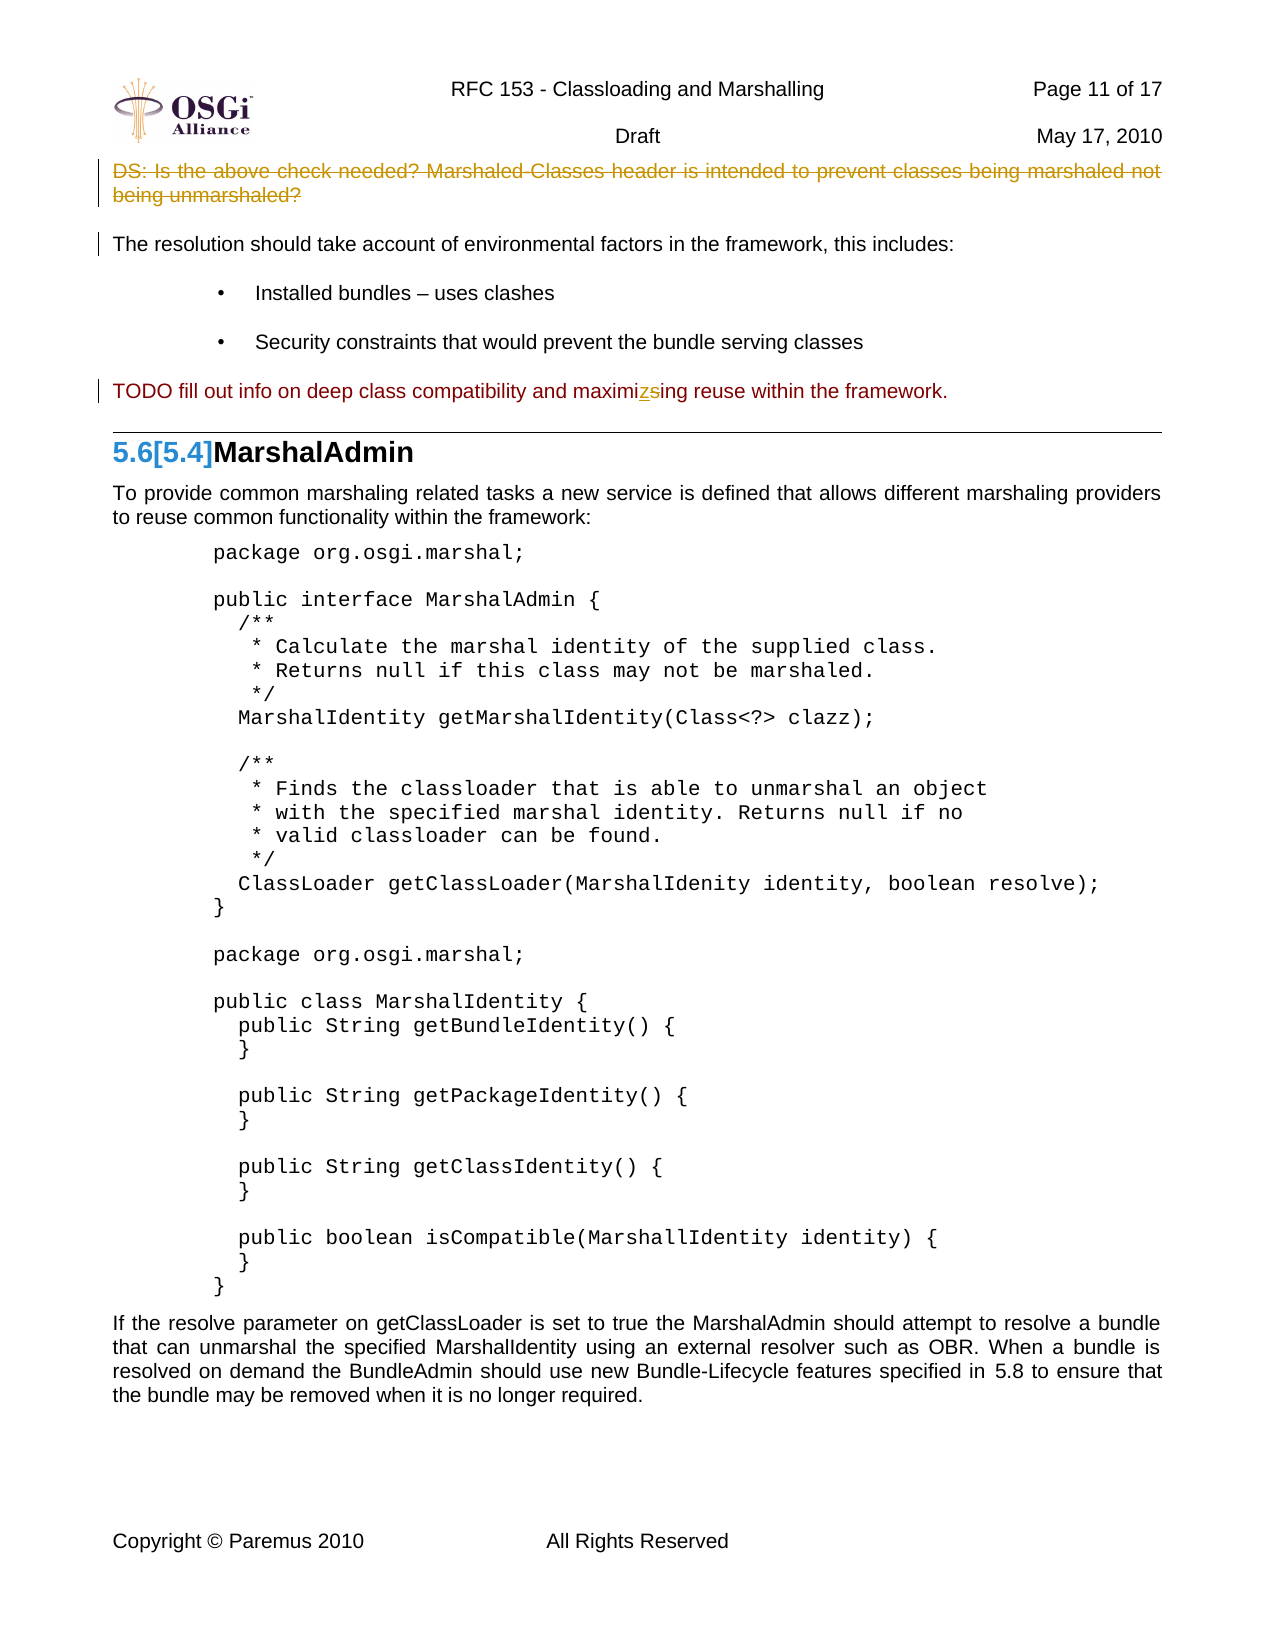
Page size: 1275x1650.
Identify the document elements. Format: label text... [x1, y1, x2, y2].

text package org.osgi.marshal; [213, 542, 1162, 565]
list Installed bundles – uses clashes [217, 281, 1162, 305]
text */ [213, 849, 1162, 873]
text ClassLoader getClassLoader(MarshalIdenity identity, boolean resolve); [213, 873, 1162, 896]
text * with the specified marshal identity. Returns null if no [213, 802, 1162, 825]
text public boolean isCompatible(MarshallIdentity identity) { [213, 1227, 1162, 1251]
text public interface MarshalAdmin { [213, 589, 1162, 613]
text To provide common marshaling related tasks a new service is defined that allows different marshaling providers to reuse common functionality within the framework: [112, 481, 1162, 529]
text /** [213, 613, 1162, 636]
picture [114, 78, 254, 143]
text } [213, 896, 1162, 920]
text * Returns null if this class may not be marshaled. [213, 660, 1162, 683]
text * Finds the classloader that is able to unmarshal an object [213, 778, 1162, 802]
text } [213, 1038, 1162, 1062]
text If the resolve parameter on getClassLoader is set to true the MarshalAdmin should attempt to resolve a bundle that can unmarshal the specified MarshalIdentity using an external resolver such as OBR. When a bundle is resolved on demand the BundleAdmin should use new Bundle-Lifecycle features specified in 5.7 to ensure that the bundle may be removed when it is no longer required. [112, 1311, 1162, 1407]
text /** [213, 754, 1162, 778]
text * Calculate the marshal identity of the supplied class. [213, 636, 1162, 660]
text public String getClassIdentity() { [213, 1156, 1162, 1180]
subtitle MarshalAdmin [112, 433, 1162, 469]
text } [213, 1109, 1162, 1133]
text public String getBundleIdentity() { [213, 1014, 1162, 1038]
text The resolution should take account of environmental factors in the framework, this includes: [112, 159, 1162, 172]
text public String getPackageIdentity() { [213, 1086, 1162, 1109]
text } [213, 1180, 1162, 1204]
text package org.osgi.marshal; [213, 944, 1162, 967]
list Security constraints that would prevent the bundle serving classes [217, 330, 1162, 354]
text The resolution should take account of environmental factors in the framework, this includes: [112, 173, 1162, 256]
text * valid classloader can be found. [213, 825, 1162, 849]
text */ [213, 683, 1162, 707]
text } [213, 1275, 1162, 1298]
text public class MarshalIdentity { [213, 991, 1162, 1014]
text TODO fill out info on deep class compatibility and maximizing reuse within the framework. [112, 379, 1162, 403]
text MarshalIdentity getMarshalIdentity(Class<?> clazz); [213, 707, 1162, 731]
text } [213, 1251, 1162, 1275]
